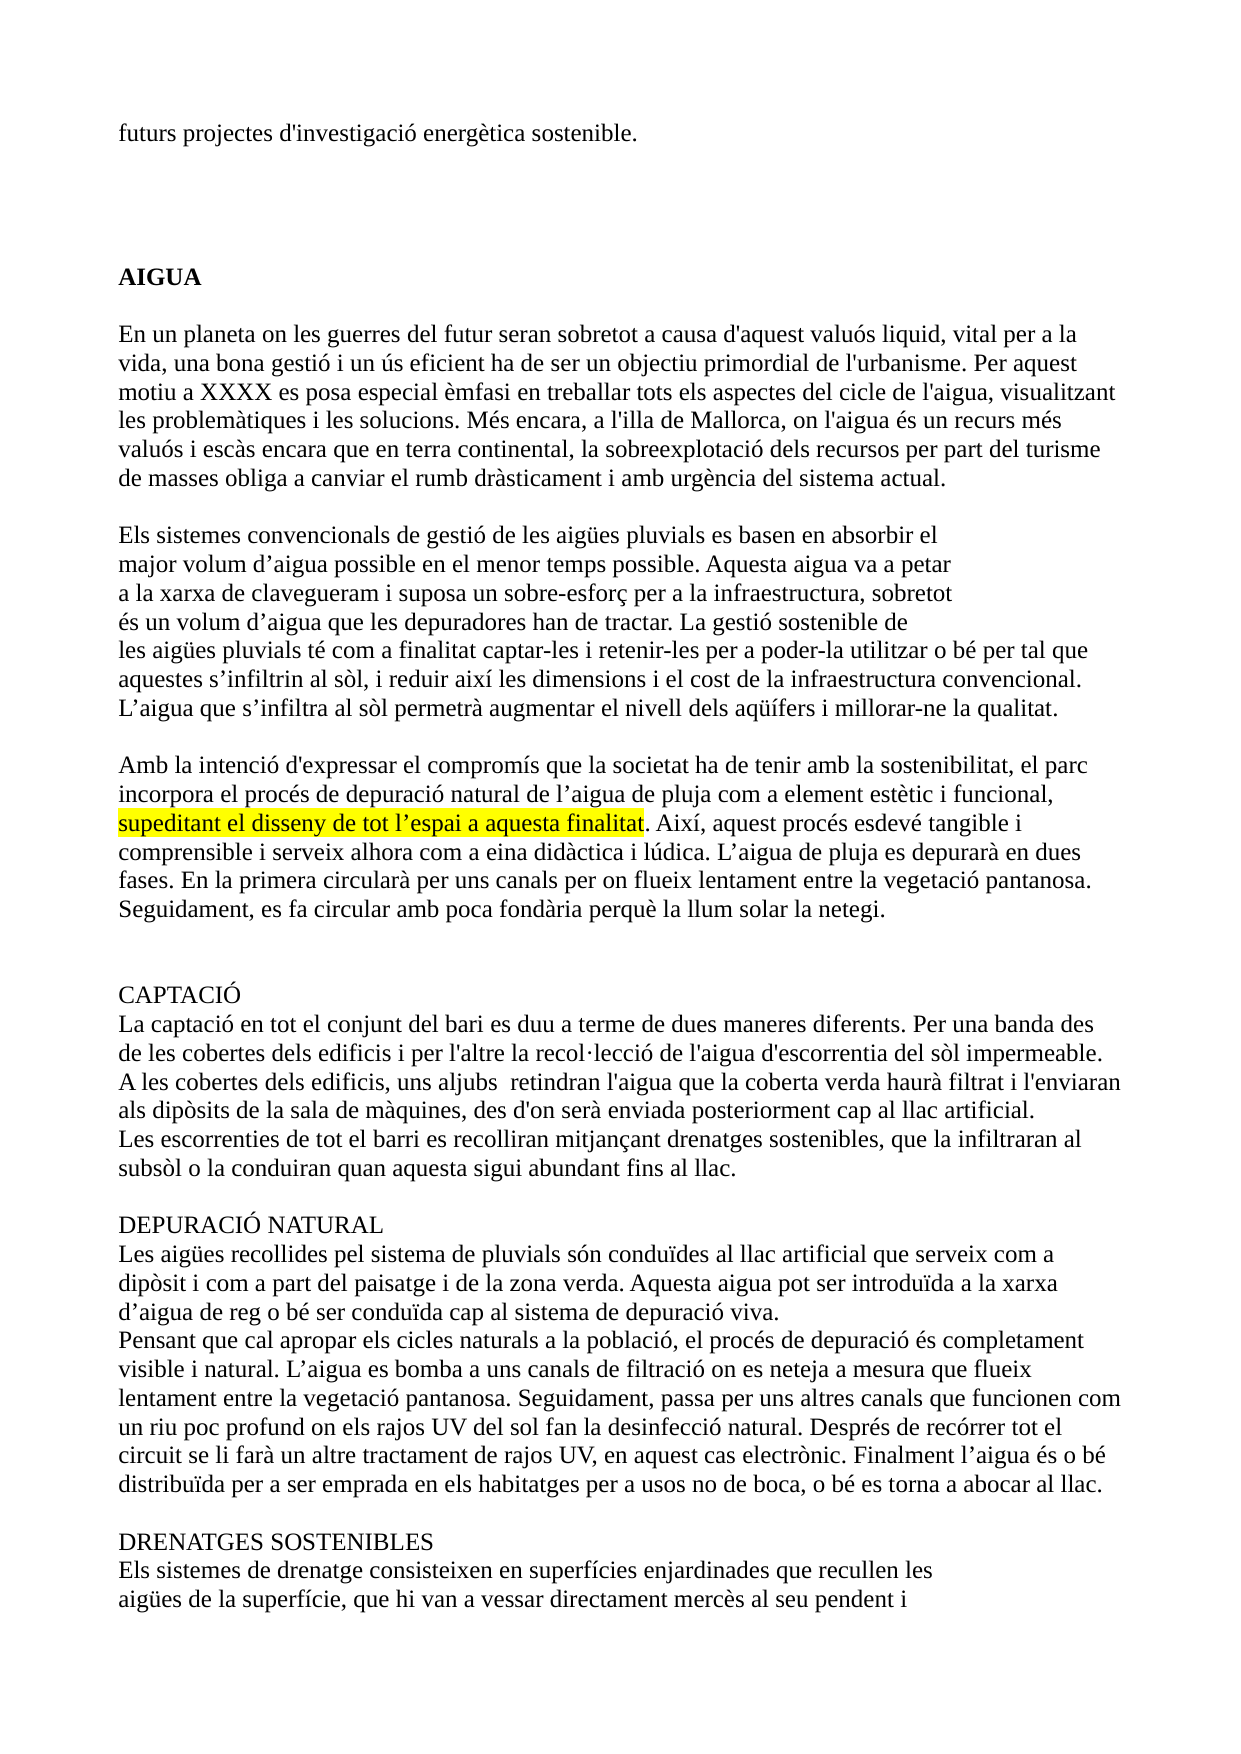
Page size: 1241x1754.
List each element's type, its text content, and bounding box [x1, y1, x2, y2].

text DEPURACIÓ NATURAL [118, 1211, 1122, 1239]
text a la xarxa de clavegueram i suposa un sobre-esforç per a la infraestructura, sobretot [118, 578, 1122, 607]
text Els sistemes convencionals de gestió de les aigües pluvials es basen en absorbir el [118, 521, 1122, 549]
text futurs projectes d'investigació energètica sostenible. [118, 118, 1122, 147]
text Seguidament, es fa circular amb poca fondària perquè la llum solar la netegi. [118, 894, 1122, 923]
text Les aigües recollides pel sistema de pluvials són conduïdes al llac artificial que serveix com a dipòsit i com a part del paisatge i de la zona verda. Aquesta aigua pot ser introduïda a la xarxa d’aigua de reg o bé ser conduïda cap al sistema de depuració viva. [118, 1239, 1122, 1326]
text Amb la intenció d'expressar el compromís que la societat ha de tenir amb la sostenibilitat, el parc [118, 751, 1122, 779]
text A les cobertes dels edificis, uns aljubs retindran l'aigua que la coberta verda haurà filtrat i l'enviaran als dipòsits de la sala de màquines, des d'on serà enviada posteriorment cap al llac artificial. [118, 1067, 1122, 1124]
text major volum d’aigua possible en el menor temps possible. Aquesta aigua va a petar [118, 549, 1122, 578]
text és un volum d’aigua que les depuradores han de tractar. La gestió sostenible de [118, 607, 1122, 636]
text CAPTACIÓ [118, 981, 1122, 1009]
text les aigües pluvials té com a finalitat captar-les i retenir-les per a poder-la utilitzar o bé per tal que aquestes s’infiltrin al sòl, i reduir així les dimensions i el cost de la infraestructura convencional. L’aigua que s’infiltra al sòl permetrà augmentar el nivell dels aqüífers i millorar-ne la qualitat. [118, 636, 1122, 722]
text DRENATGES SOSTENIBLES [118, 1527, 1122, 1556]
text La captació en tot el conjunt del bari es duu a terme de dues maneres diferents. Per una banda des de les cobertes dels edificis i per l'altre la recol·lecció de l'aigua d'escorrentia del sòl impermeable. [118, 1009, 1122, 1067]
text AIGUA [118, 262, 1122, 291]
text En un planeta on les guerres del futur seran sobretot a causa d'aquest valuós liquid, vital per a la vida, una bona gestió i un ús eficient ha de ser un objectiu primordial de l'urbanisme. Per aquest motiu a XXXX es posa especial èmfasi en treballar tots els aspectes del cicle de l'aigua, visualitzant les problemàtiques i les solucions. Més encara, a l'illa de Mallorca, on l'aigua és un recurs més valuós i escàs encara que en terra continental, la sobreexplotació dels recursos per part del turisme de masses obliga a canviar el rumb dràsticament i amb urgència del sistema actual. [118, 319, 1122, 492]
text Les escorrenties de tot el barri es recolliran mitjançant drenatges sostenibles, que la infiltraran al subsòl o la conduiran quan aquesta sigui abundant fins al llac. [118, 1124, 1122, 1182]
text Els sistemes de drenatge consisteixen en superfícies enjardinades que recullen les [118, 1556, 1122, 1584]
text aigües de la superfície, que hi van a vessar directament mercès al seu pendent i [118, 1584, 1122, 1613]
text Pensant que cal apropar els cicles naturals a la població, el procés de depuració és completament visible i natural. L’aigua es bomba a uns canals de filtració on es neteja a mesura que flueix lentament entre la vegetació pantanosa. Seguidament, passa per uns altres canals que funcionen com un riu poc profund on els rajos UV del sol fan la desinfecció natural. Després de recórrer tot el circuit se li farà un altre tractament de rajos UV, en aquest cas electrònic. Finalment l’aigua és o bé distribuïda per a ser emprada en els habitatges per a usos no de boca, o bé es torna a abocar al llac. [118, 1326, 1122, 1498]
text incorpora el procés de depuració natural de l’aigua de pluja com a element estètic i funcional, supeditant el disseny de tot l’espai a aquesta finalitat. Així, aquest procés esdevé tangible i comprensible i serveix alhora com a eina didàctica i lúdica. L’aigua de pluja es depurarà en dues fases. En la primera circularà per uns canals per on flueix lentament entre la vegetació pantanosa. [118, 779, 1122, 894]
